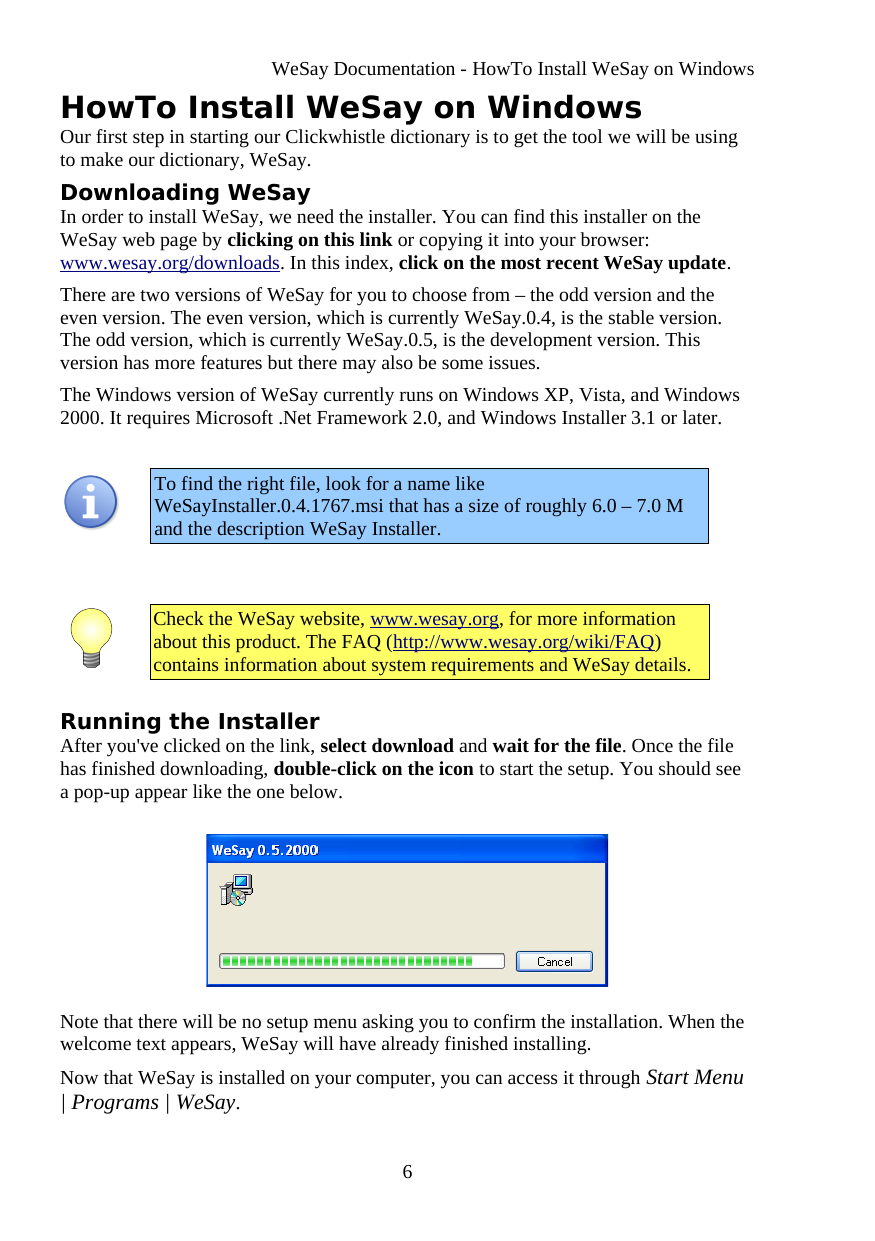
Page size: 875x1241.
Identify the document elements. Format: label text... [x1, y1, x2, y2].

subtitle Downloading WeSay [60, 180, 754, 205]
text After you've clicked on the link, select download and wait for the file. Once the file has finished downloading, double-click on the icon to start the setup. You should see a pop-up appear like the one below. [60, 734, 754, 803]
text Our first step in starting our Clickwhistle dictionary is to get the tool we will be using to make our dictionary, WeSay. [60, 126, 754, 171]
text Check the WeSay website, www.wesay.org, for more information about this product. The FAQ (http://www.wesay.org/wiki/FAQ) contains information about system requirements and WeSay details. [151, 605, 709, 679]
text In order to install WeSay, we need the installer. You can find this installer on the WeSay web page by clicking on this link or copying it into your browser: www.wesay.org/downloads. In this index, click on the most recent WeSay update. [60, 205, 754, 274]
picture [60, 471, 121, 532]
text Now that WeSay is installed on your computer, you can access it through Start Menu | Programs | WeSay. [60, 1064, 754, 1114]
text Note that there will be no setup menu asking you to confirm the installation. When the welcome text appears, WeSay will have already finished installing. [60, 812, 754, 1055]
text There are two versions of WeSay for you to choose from – the odd version and the even version. The even version, which is currently WeSay.0.4, is the stable version. The odd version, which is currently WeSay.0.5, is the development version. This version has more features but there may also be some issues. [60, 283, 754, 374]
picture [206, 834, 609, 987]
subtitle HowTo Install WeSay on Windows [60, 90, 754, 126]
subtitle Running the Installer [60, 709, 754, 734]
text The Windows version of WeSay currently runs on Windows XP, Vista, and Windows 2000. It requires Microsoft .Net Framework 2.0, and Windows Installer 3.1 or later. [60, 383, 754, 429]
text To find the right file, look for a name like WeSayInstaller.0.4.1767.msi that has a size of roughly 6.0 – 7.0 M and the description WeSay Installer. [151, 469, 708, 543]
picture [60, 607, 121, 668]
